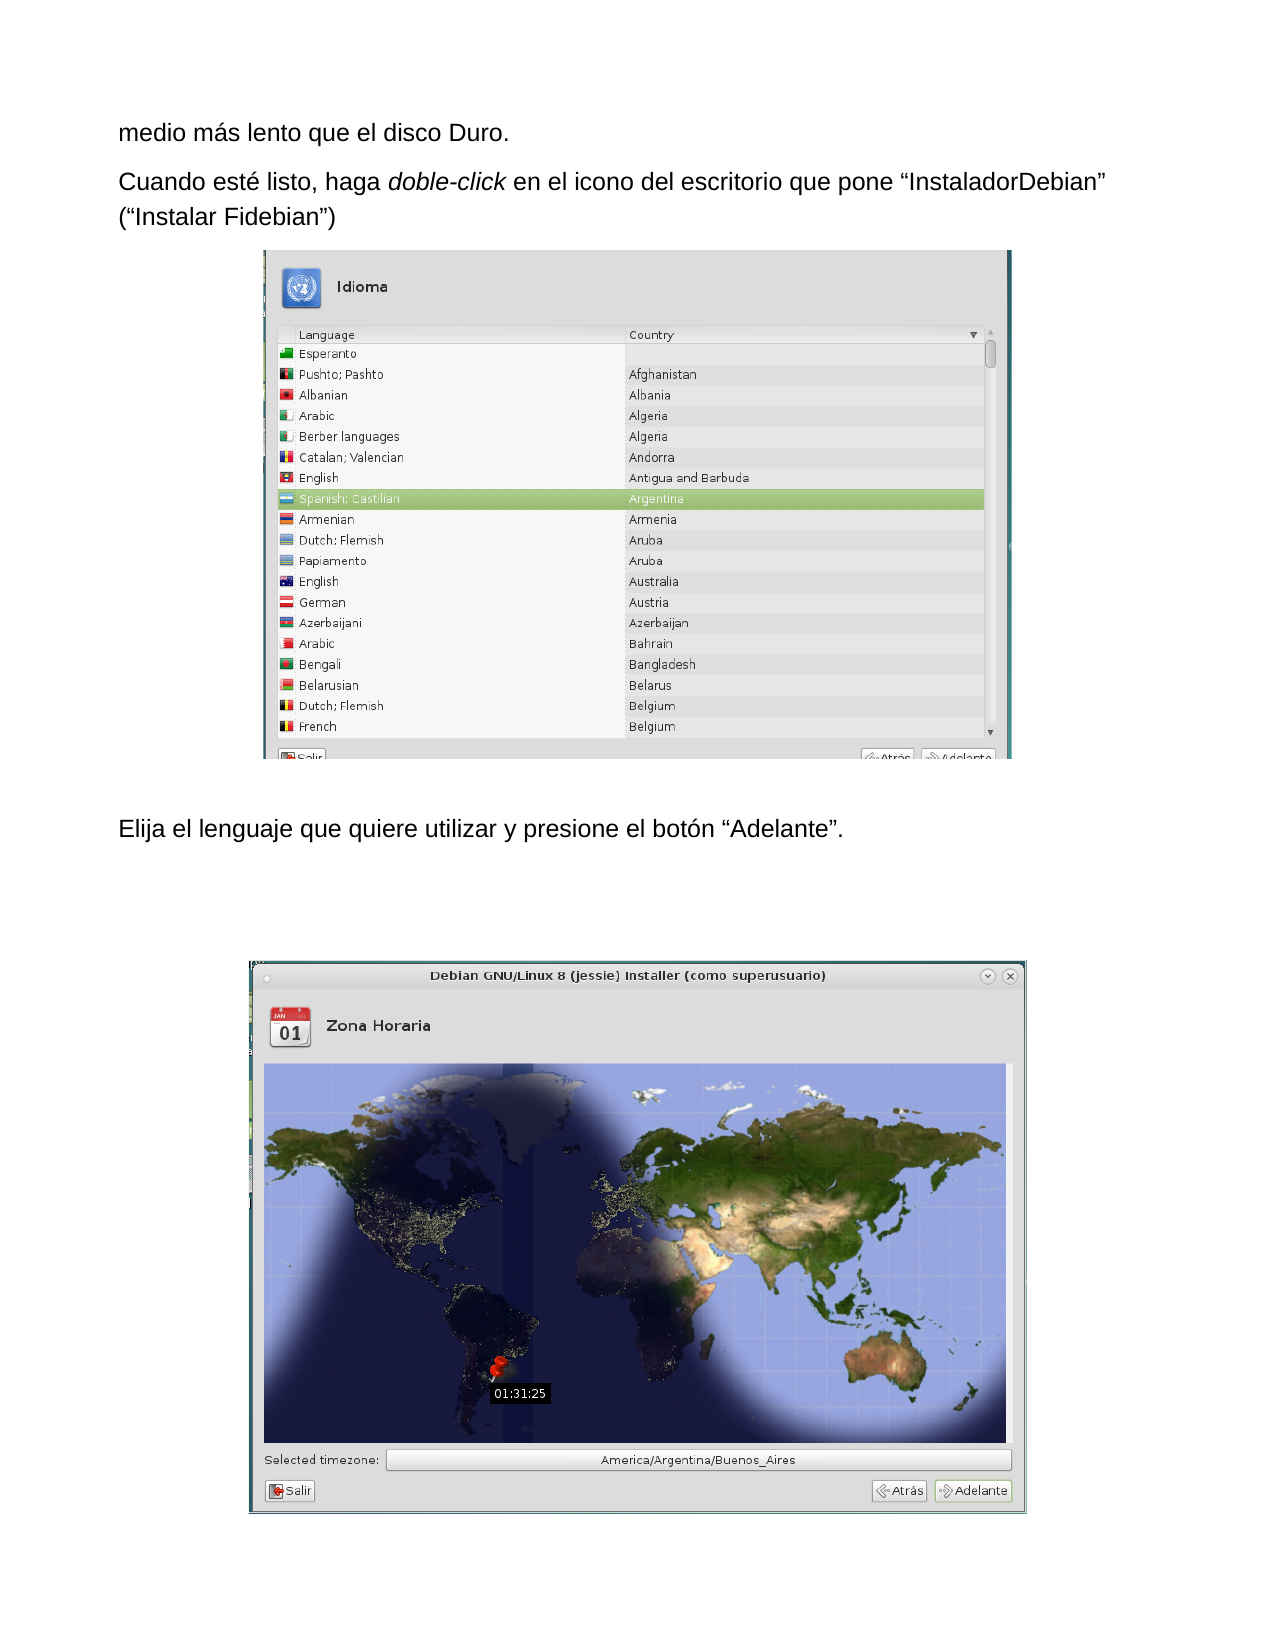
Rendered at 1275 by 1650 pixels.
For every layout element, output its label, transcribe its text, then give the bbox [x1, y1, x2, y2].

picture [248, 960, 1027, 1514]
text Cuando esté listo, haga doble-click en el icono del escritorio que pone “InstaladorDebian” (“Instalar Fidebian”) [118, 167, 1157, 230]
picture [263, 250, 1012, 759]
text medio más lento que el disco Duro. [118, 118, 1157, 147]
text Elija el lenguaje que quiere utilizar y presione el botón “Adelante”. [118, 813, 1157, 842]
